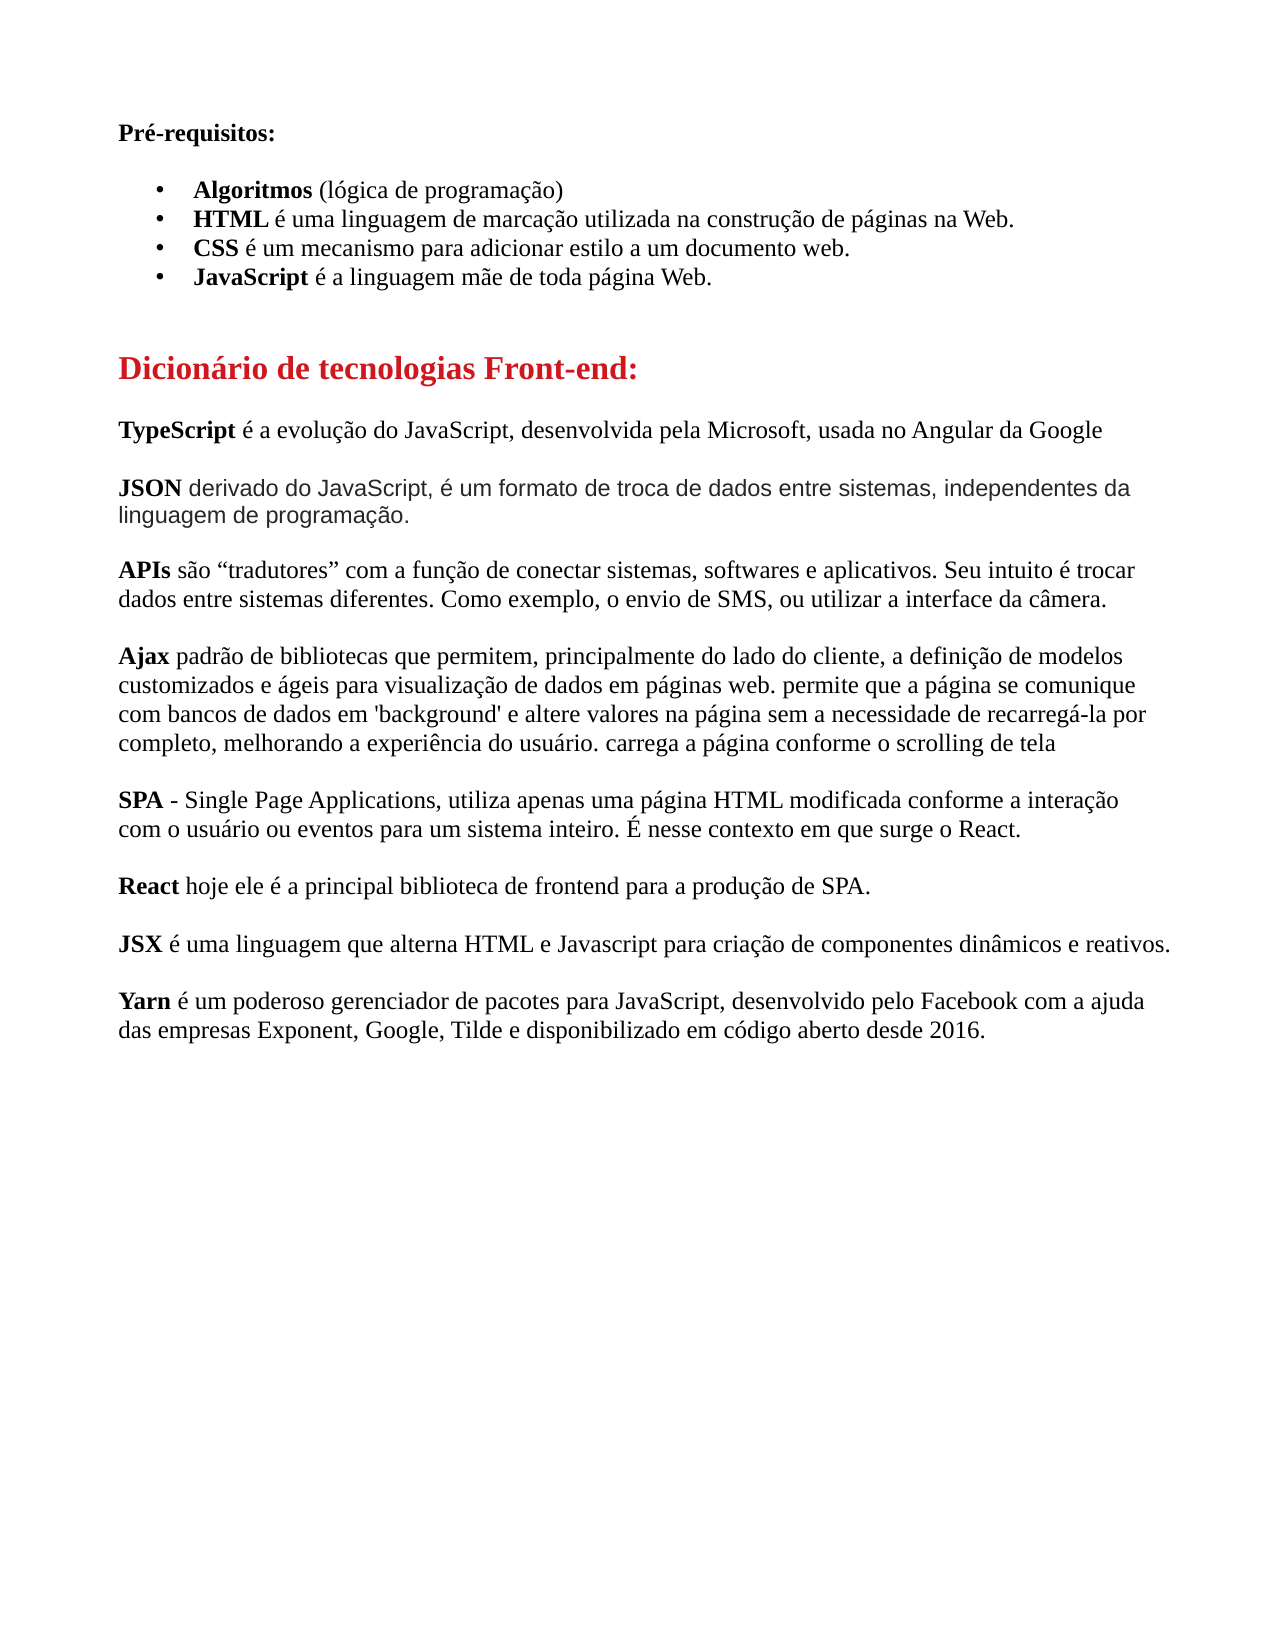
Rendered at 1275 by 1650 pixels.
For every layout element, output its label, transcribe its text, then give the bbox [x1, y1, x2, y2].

text JSON derivado do JavaScript, é um formato de troca de dados entre sistemas, independentes da linguagem de programação. [118, 473, 1157, 528]
text React hoje ele é a principal biblioteca de frontend para a produção de SPA. [118, 871, 1157, 900]
list HTML é uma linguagem de marcação utilizada na construção de páginas na Web. [156, 204, 1157, 233]
list CSS é um mecanismo para adicionar estilo a um documento web. [156, 233, 1157, 262]
text TypeScript é a evolução do JavaScript, desenvolvida pela Microsoft, usada no Angular da Google [118, 415, 1157, 444]
list JavaScript é a linguagem mãe de toda página Web. [156, 262, 1157, 291]
text Ajax padrão de bibliotecas que permitem, principalmente do lado do cliente, a definição de modelos customizados e ágeis para visualização de dados em páginas web. permite que a página se comunique com bancos de dados em 'background' e altere valores na página sem a necessidade de recarregá-la por completo, melhorando a experiência do usuário. carrega a página conforme o scrolling de tela [118, 641, 1157, 756]
text APIs são “tradutores” com a função de conectar sistemas, softwares e aplicativos. Seu intuito é trocar dados entre sistemas diferentes. Como exemplo, o envio de SMS, ou utilizar a interface da câmera. [118, 555, 1157, 613]
text SPA - Single Page Applications, utiliza apenas uma página HTML modificada conforme a interação com o usuário ou eventos para um sistema inteiro. É nesse contexto em que surge o React. [118, 785, 1157, 843]
text Yarn é um poderoso gerenciador de pacotes para JavaScript, desenvolvido pelo Facebook com a ajuda das empresas Exponent, Google, Tilde e disponibilizado em código aberto desde 2016. [118, 986, 1157, 1044]
list Algoritmos (lógica de programação) [156, 176, 1157, 204]
text JSX é uma linguagem que alterna HTML e Javascript para criação de componentes dinâmicos e reativos. [118, 900, 1181, 958]
text Pré-requisitos: [118, 118, 1157, 176]
text Dicionário de tecnologias Front-end: [118, 348, 1157, 386]
